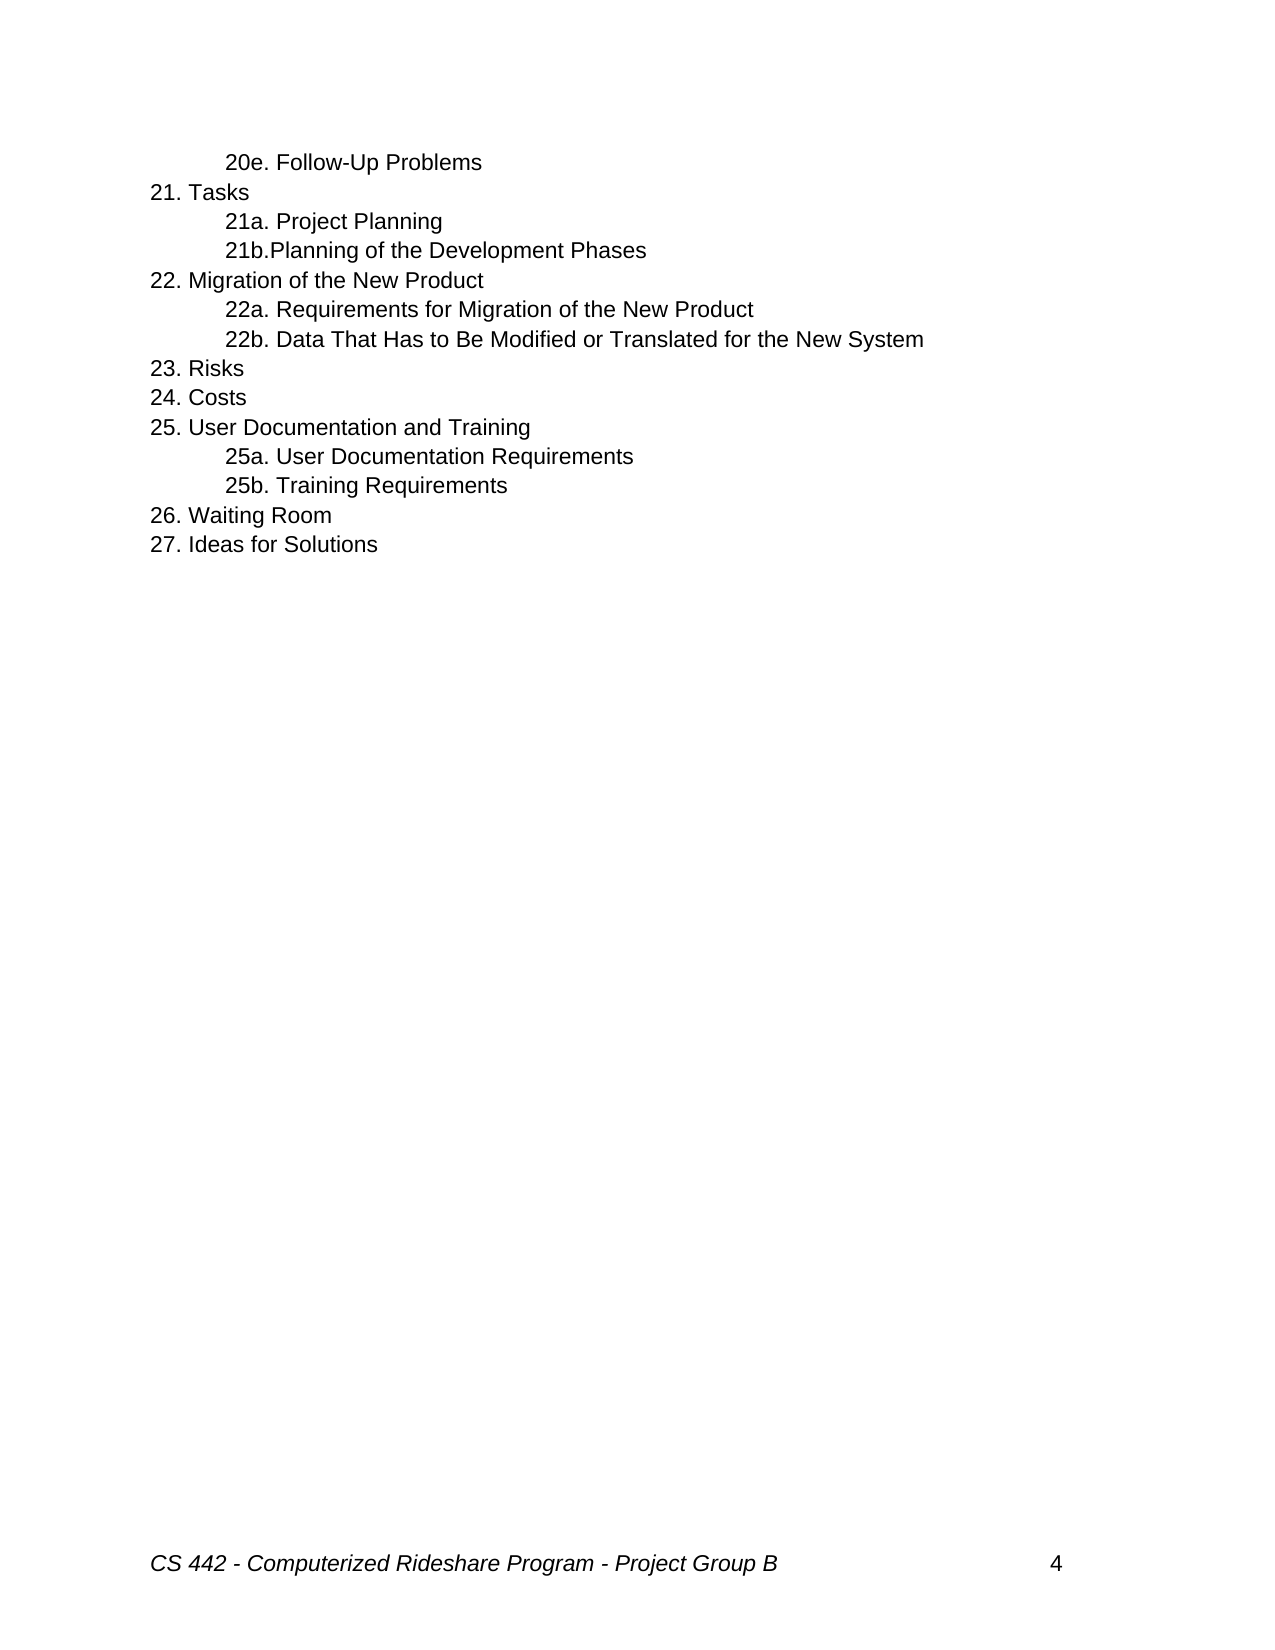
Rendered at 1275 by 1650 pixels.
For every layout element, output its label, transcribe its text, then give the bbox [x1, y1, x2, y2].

text 22b. Data That Has to Be Modified or Translated for the New System [150, 326, 1125, 352]
text 22. Migration of the New Product [150, 267, 1125, 293]
text 25. User Documentation and Training [150, 414, 1125, 440]
text 20e. Follow-Up Problems [150, 150, 1125, 176]
text 25b. Training Requirements [150, 473, 1125, 499]
text 26. Waiting Room [150, 502, 1125, 528]
text 23. Risks [150, 356, 1125, 381]
text 24. Costs [150, 385, 1125, 411]
text 27. Ideas for Solutions [150, 532, 1125, 557]
text 21. Tasks [150, 179, 1125, 205]
text 21a. Project Planning [150, 209, 1125, 234]
text 25a. User Documentation Requirements [150, 444, 1125, 469]
text 22a. Requirements for Migration of the New Product [150, 297, 1125, 322]
text 21b.Planning of the Development Phases [150, 238, 1125, 264]
